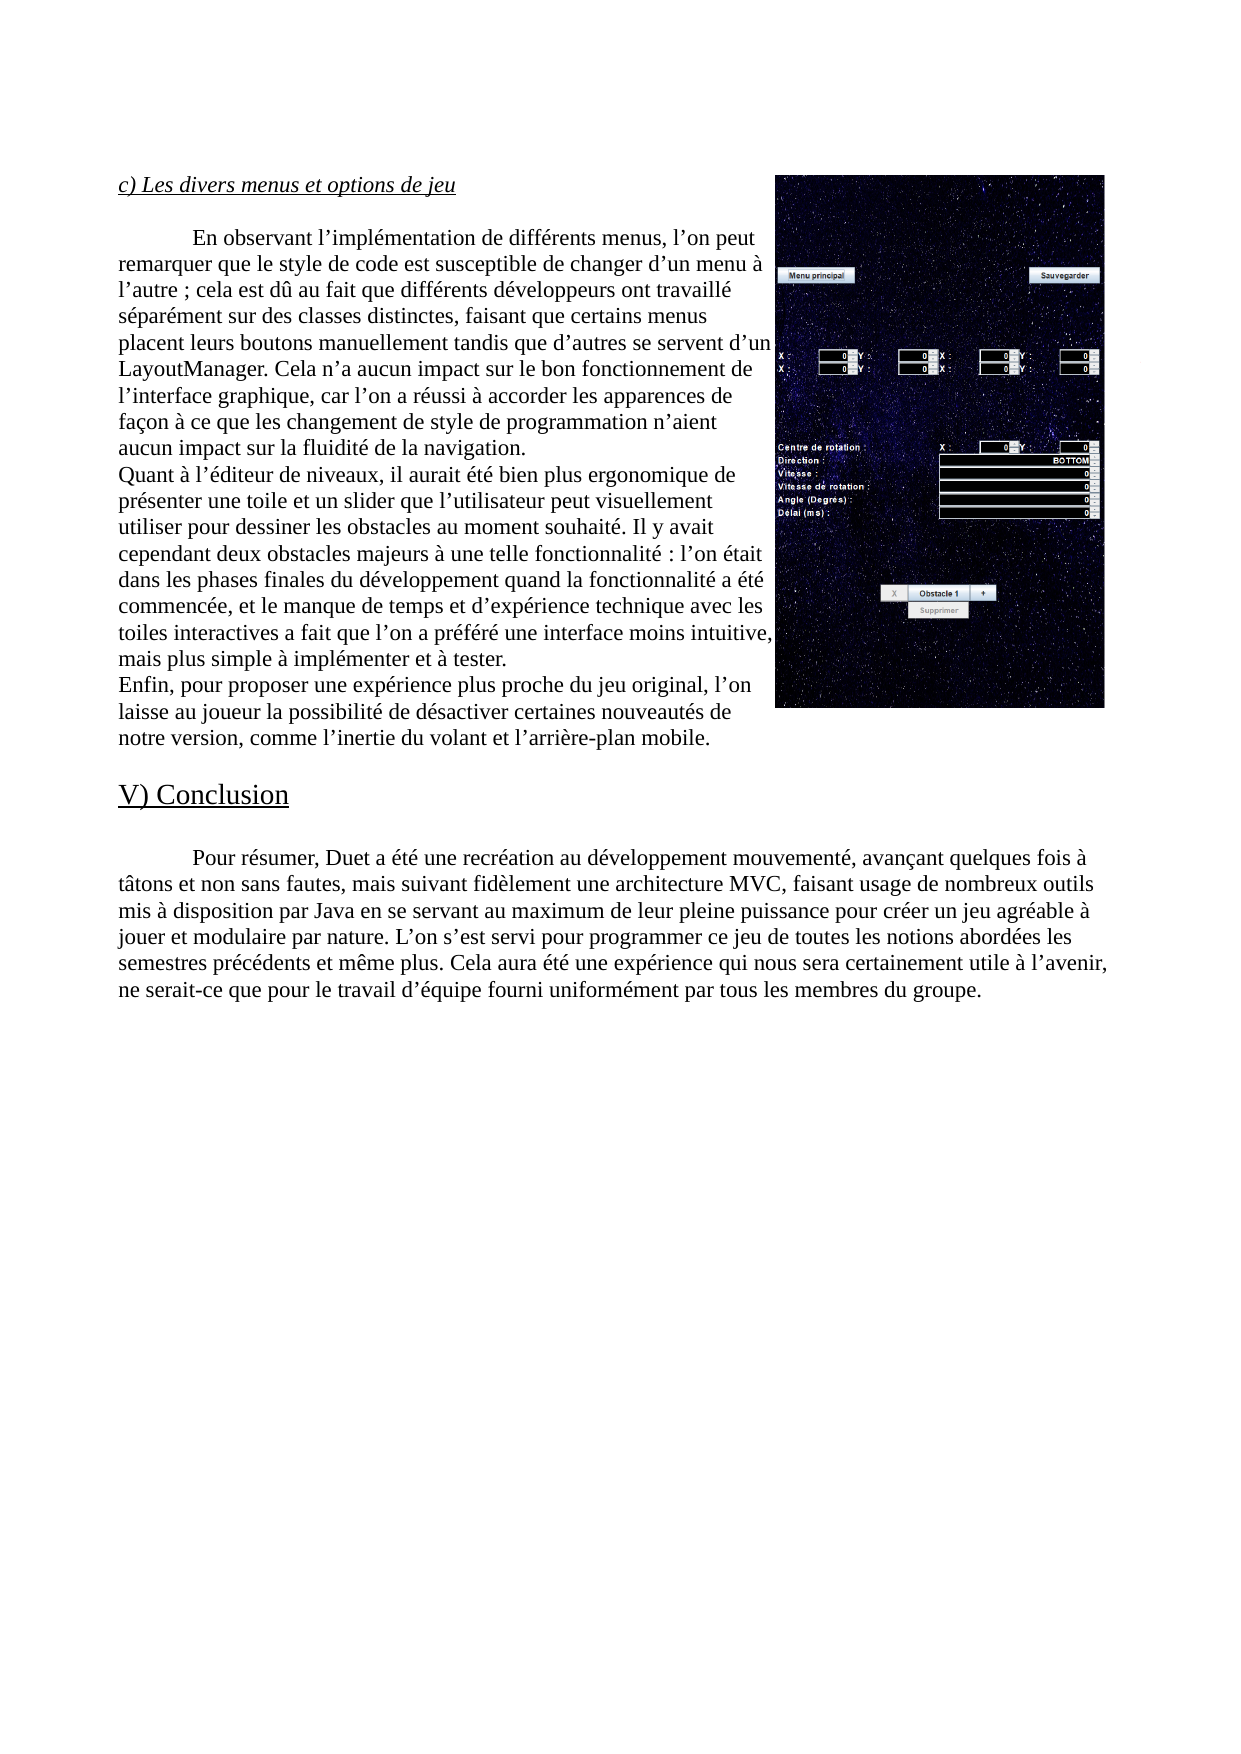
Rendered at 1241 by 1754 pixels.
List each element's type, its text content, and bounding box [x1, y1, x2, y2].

text Pour résumer, Duet a été une recréation au développement mouvementé, avançant quelques fois à tâtons et non sans fautes, mais suivant fidèlement une architecture MVC, faisant usage de nombreux outils mis à disposition par Java en se servant au maximum de leur pleine puissance pour créer un jeu agréable à jouer et modulaire par nature. L’on s’est servi pour programmer ce jeu de toutes les notions abordées les semestres précédents et même plus. Cela aura été une expérience qui nous sera certainement utile à l’avenir, ne serait-ce que pour le travail d’équipe fourni uniformément par tous les membres du groupe. [118, 844, 1122, 1002]
text Quant à l’éditeur de niveaux, il aurait été bien plus ergonomique de présenter une toile et un slider que l’utilisateur peut visuellement utiliser pour dessiner les obstacles au moment souhaité. Il y avait cependant deux obstacles majeurs à une telle fonctionnalité : l’on était dans les phases finales du développement quand la fonctionnalité a été commencée, et le manque de temps et d’expérience technique avec les toiles interactives a fait que l’on a préféré une interface moins intuitive, mais plus simple à implémenter et à tester. [118, 461, 775, 672]
text Enfin, pour proposer une expérience plus proche du jeu original, l’on laisse au joueur la possibilité de désactiver certaines nouveautés de notre version, comme l’inertie du volant et l’arrière-plan mobile. [118, 672, 1122, 751]
text En observant l’implémentation de différents menus, l’on peut remarquer que le style de code est susceptible de changer d’un menu à l’autre ; cela est dû au fait que différents développeurs ont travaillé séparément sur des classes distinctes, faisant que certains menus placent leurs boutons manuellement tandis que d’autres se servent d’un LayoutManager. Cela n’a aucun impact sur le bon fonctionnement de l’interface graphique, car l’on a réussi à accorder les apparences de façon à ce que les changement de style de programmation n’aient aucun impact sur la fluidité de la navigation. [118, 223, 775, 461]
text V) Conclusion [118, 777, 1122, 811]
picture [775, 175, 1141, 708]
text c) Les divers menus et options de jeu [118, 171, 1122, 197]
